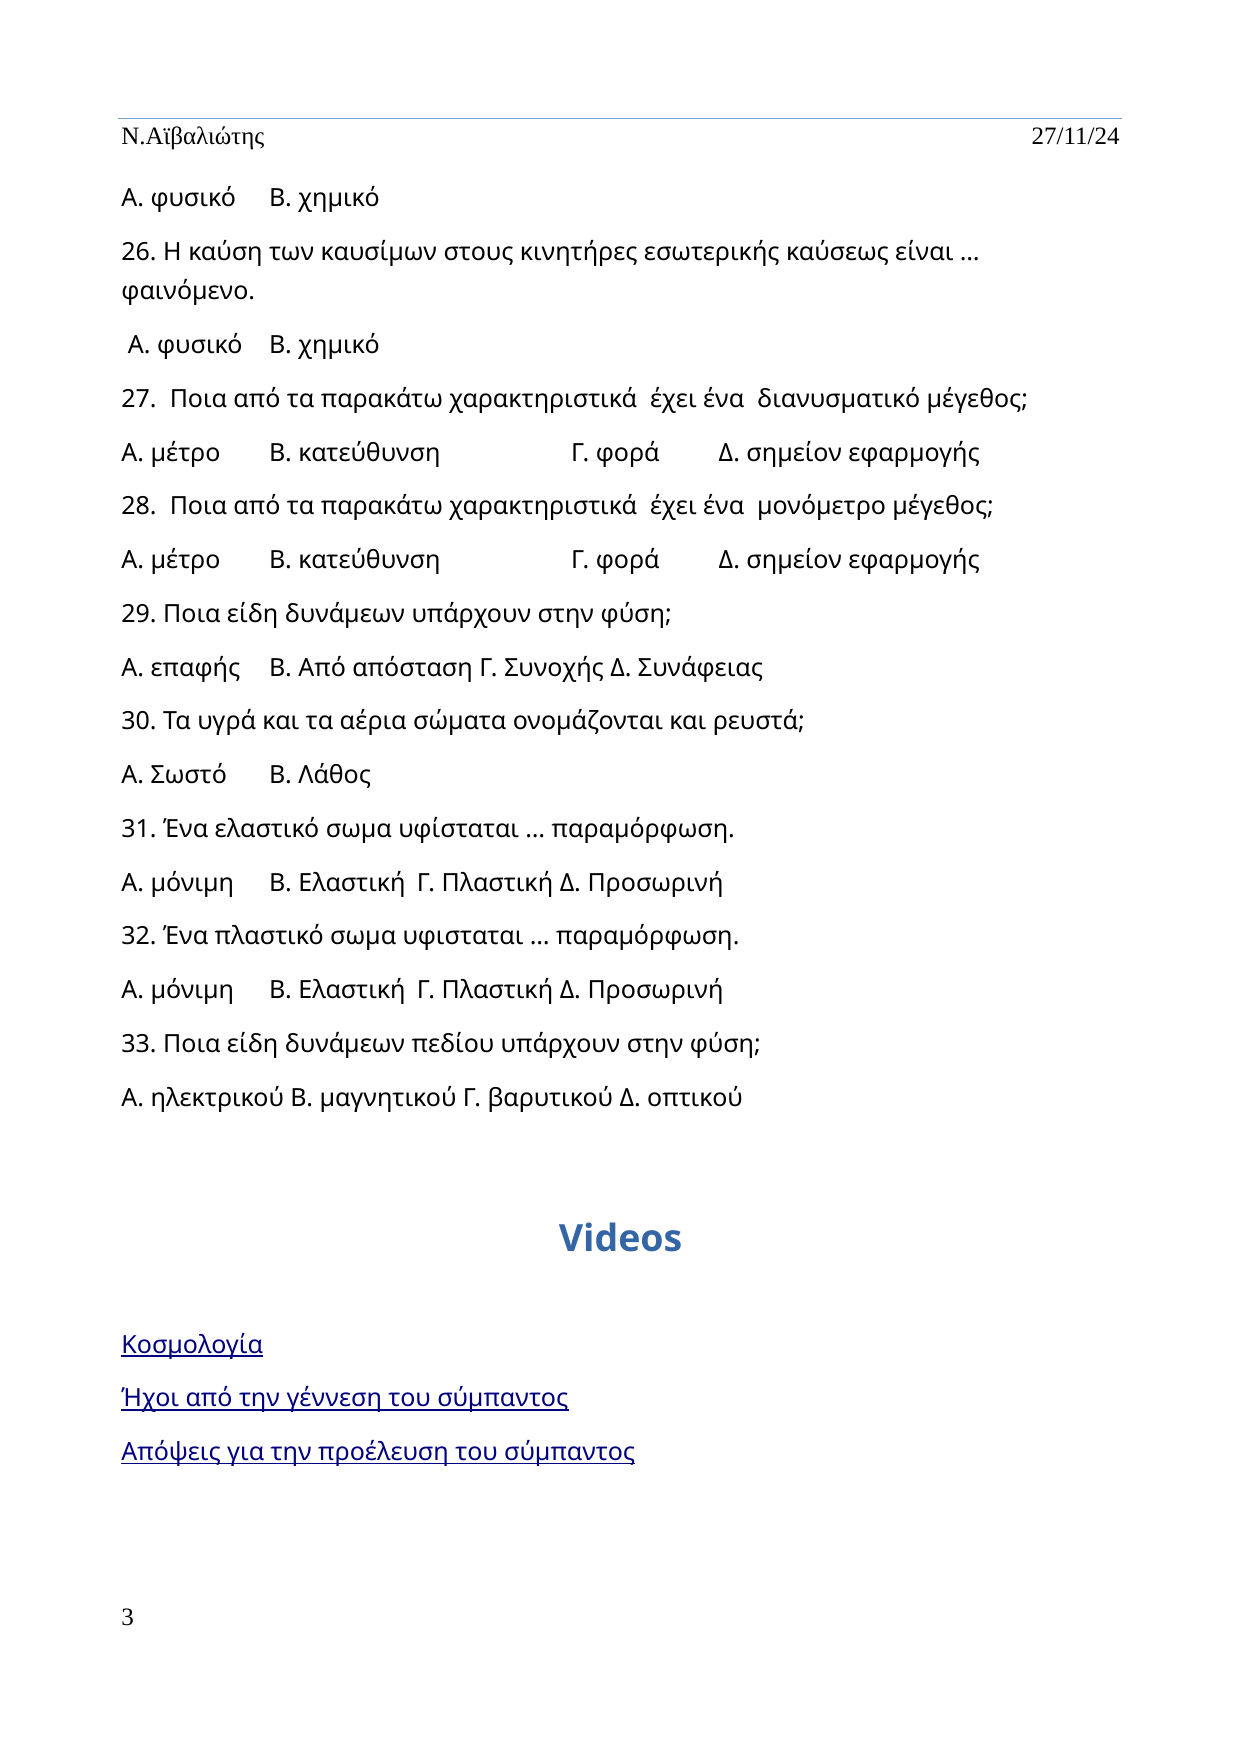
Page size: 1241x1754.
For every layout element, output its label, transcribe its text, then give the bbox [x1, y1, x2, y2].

text Α. φυσικό Β. χημικό [121, 327, 1119, 361]
text 28. Ποια από τα παρακάτω χαρακτηριστικά έχει ένα μονόμετρο μέγεθος; [121, 488, 1119, 522]
subtitle Videos [121, 1212, 1119, 1263]
text Α. μέτρο Β. κατεύθυνση Γ. φορά Δ. σημείον εφαρμογής [121, 434, 1119, 468]
text Α. ηλεκτρικού Β. μαγνητικού Γ. βαρυτικού Δ. οπτικού [121, 1079, 1119, 1113]
text 30. Τα υγρά και τα αέρια σώματα ονομάζονται και ρευστά; [121, 703, 1119, 737]
text Α. επαφής Β. Από απόσταση Γ. Συνοχής Δ. Συνάφειας [121, 649, 1119, 683]
text Α. φυσικό Β. χημικό [121, 180, 1119, 214]
text 32. Ένα πλαστικό σωμα υφισταται … παραμόρφωση. [121, 918, 1119, 952]
text Α. μέτρο Β. κατεύθυνση Γ. φορά Δ. σημείον εφαρμογής [121, 542, 1119, 576]
text Ήχοι από την γέννεση του σύμπαντος [121, 1380, 1119, 1414]
text 26. Η καύση των καυσίμων στους κινητήρες εσωτερικής καύσεως είναι … φαινόμενο. [121, 234, 1119, 307]
text Απόψεις για την προέλευση του σύμπαντος [121, 1434, 1119, 1468]
text Α. μόνιμη Β. Ελαστική Γ. Πλαστική Δ. Προσωρινή [121, 972, 1119, 1006]
text Α. Σωστό Β. Λάθος [121, 757, 1119, 791]
text 27. Ποια από τα παρακάτω χαρακτηριστικά έχει ένα διανυσματικό μέγεθος; [121, 380, 1119, 414]
text 33. Ποια είδη δυνάμεων πεδίου υπάρχουν στην φύση; [121, 1025, 1119, 1059]
text 31. Ένα ελαστικό σωμα υφίσταται … παραμόρφωση. [121, 810, 1119, 844]
text Α. μόνιμη Β. Ελαστική Γ. Πλαστική Δ. Προσωρινή [121, 864, 1119, 898]
text 29. Ποια είδη δυνάμεων υπάρχουν στην φύση; [121, 595, 1119, 629]
text Κοσμολογία [121, 1326, 1119, 1360]
